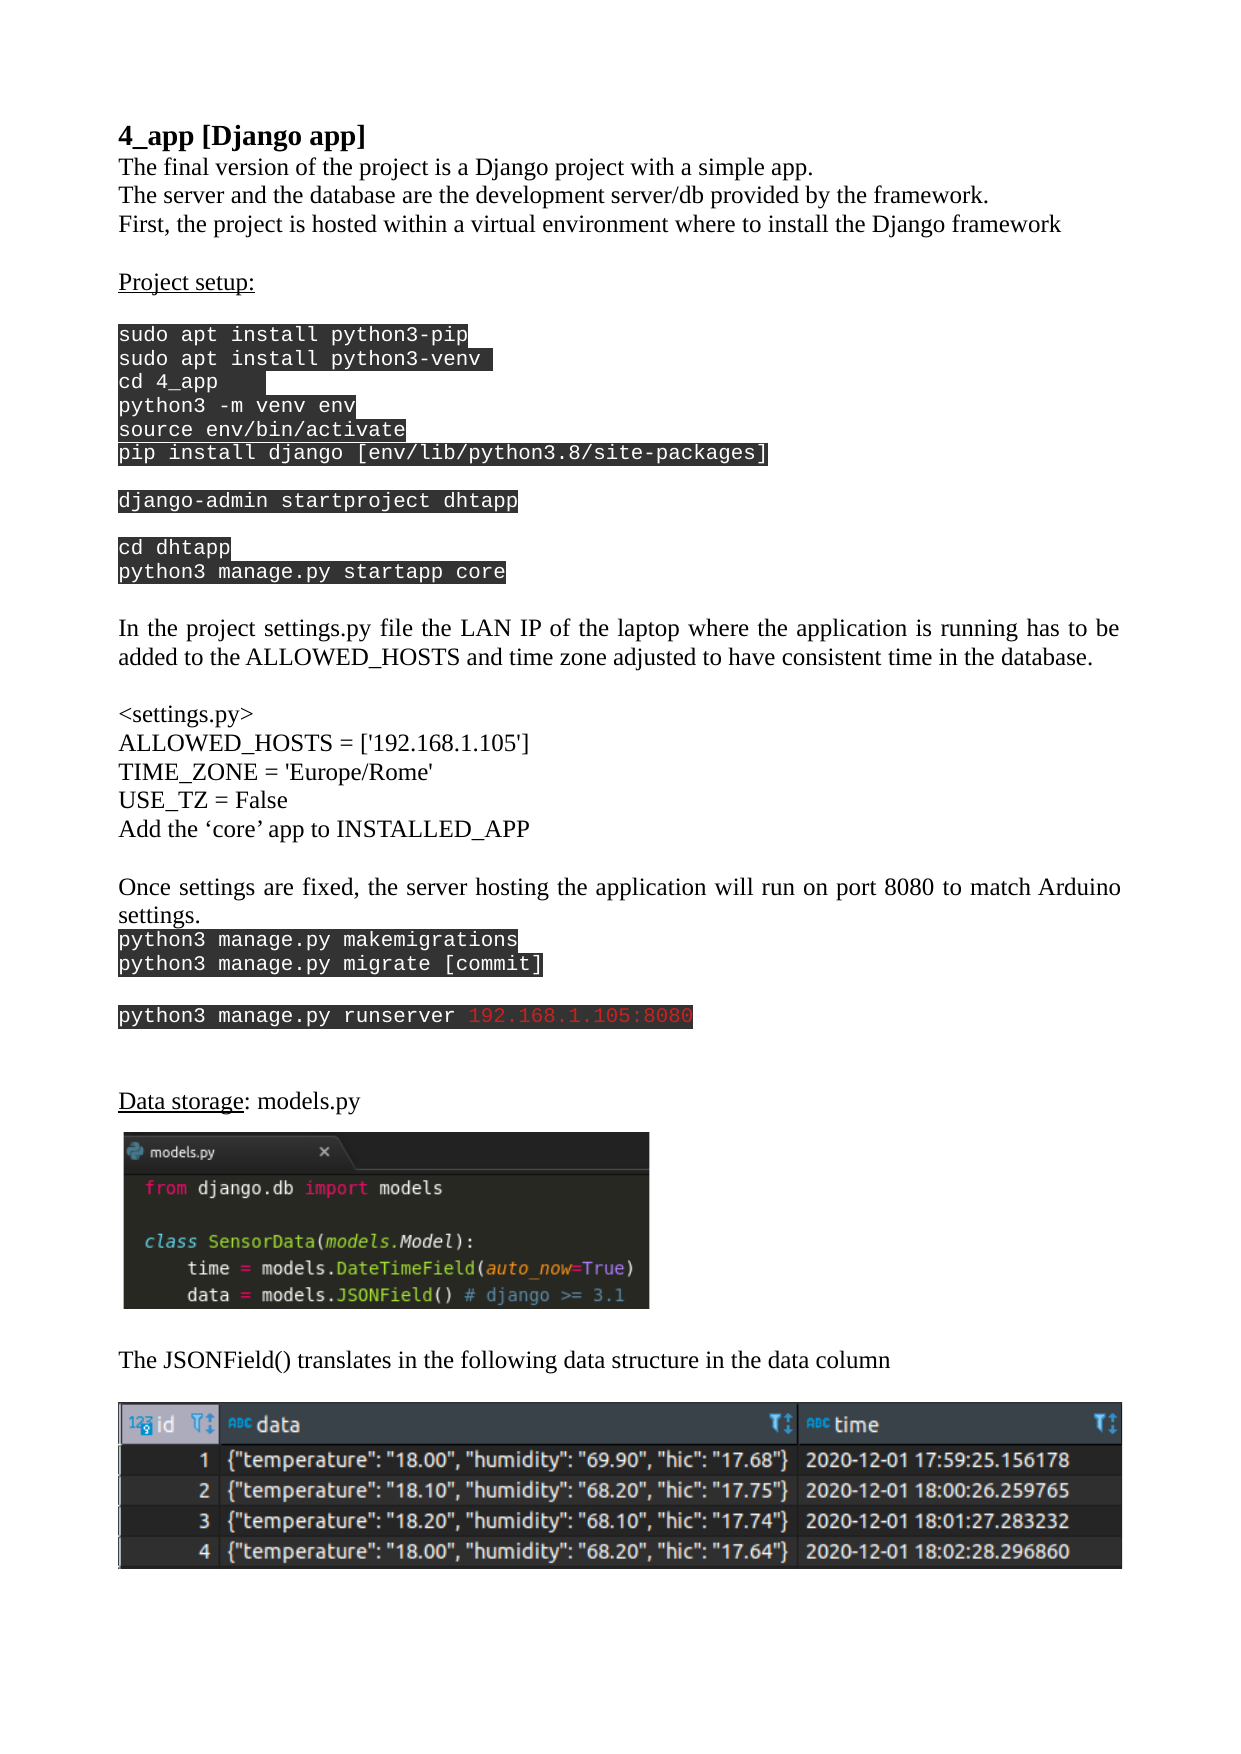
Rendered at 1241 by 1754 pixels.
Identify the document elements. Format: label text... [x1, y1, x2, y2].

text 4_app [Django app] [118, 118, 1122, 152]
picture [123, 1132, 650, 1309]
text ALLOWED_HOSTS = ['192.168.1.105'] [118, 728, 1122, 757]
text Project setup: [118, 267, 1122, 295]
text source env/bin/activate [118, 419, 1122, 442]
text USE_TZ = False [118, 786, 1122, 814]
text cd dhtapp [118, 537, 1122, 561]
text python3 -m venv env [118, 395, 1122, 419]
text Add the ‘core’ app to INSTALLED_APP [118, 814, 1122, 843]
text python3 manage.py migrate [commit] [118, 953, 1122, 977]
text cd 4_app [118, 371, 1122, 395]
text pip install django [env/lib/python3.8/site-packages] [118, 442, 1122, 466]
text python3 manage.py makemigrations [118, 929, 1122, 953]
text The server and the database are the development server/db provided by the framework. [118, 180, 1122, 209]
picture [118, 1402, 1123, 1569]
text The final version of the project is a Django project with a simple app. [118, 152, 1122, 180]
text <settings.py> [118, 699, 1122, 728]
text sudo apt install python3-pip [118, 324, 1122, 348]
text sudo apt install python3-venv [118, 348, 1122, 371]
text The JSONField() translates in the following data structure in the data column [118, 1345, 1122, 1374]
text python3 manage.py startapp core [118, 561, 1122, 584]
text django-admin startproject dhtapp [118, 490, 1122, 513]
text In the project settings.py file the LAN IP of the laptop where the application is running has to be added to the ALLOWED_HOSTS and time zone adjusted to have consistent time in the database. [118, 613, 1122, 671]
text First, the project is hosted within a virtual environment where to install the Django framework [118, 209, 1122, 238]
text python3 manage.py runserver 192.168.1.105:8080 [118, 1005, 1122, 1029]
text TIME_ZONE = 'Europe/Rome' [118, 757, 1122, 786]
text Once settings are fixed, the server hosting the application will run on port 8080 to match Arduino settings. [118, 872, 1122, 929]
text Data storage: models.py [118, 1086, 1122, 1115]
